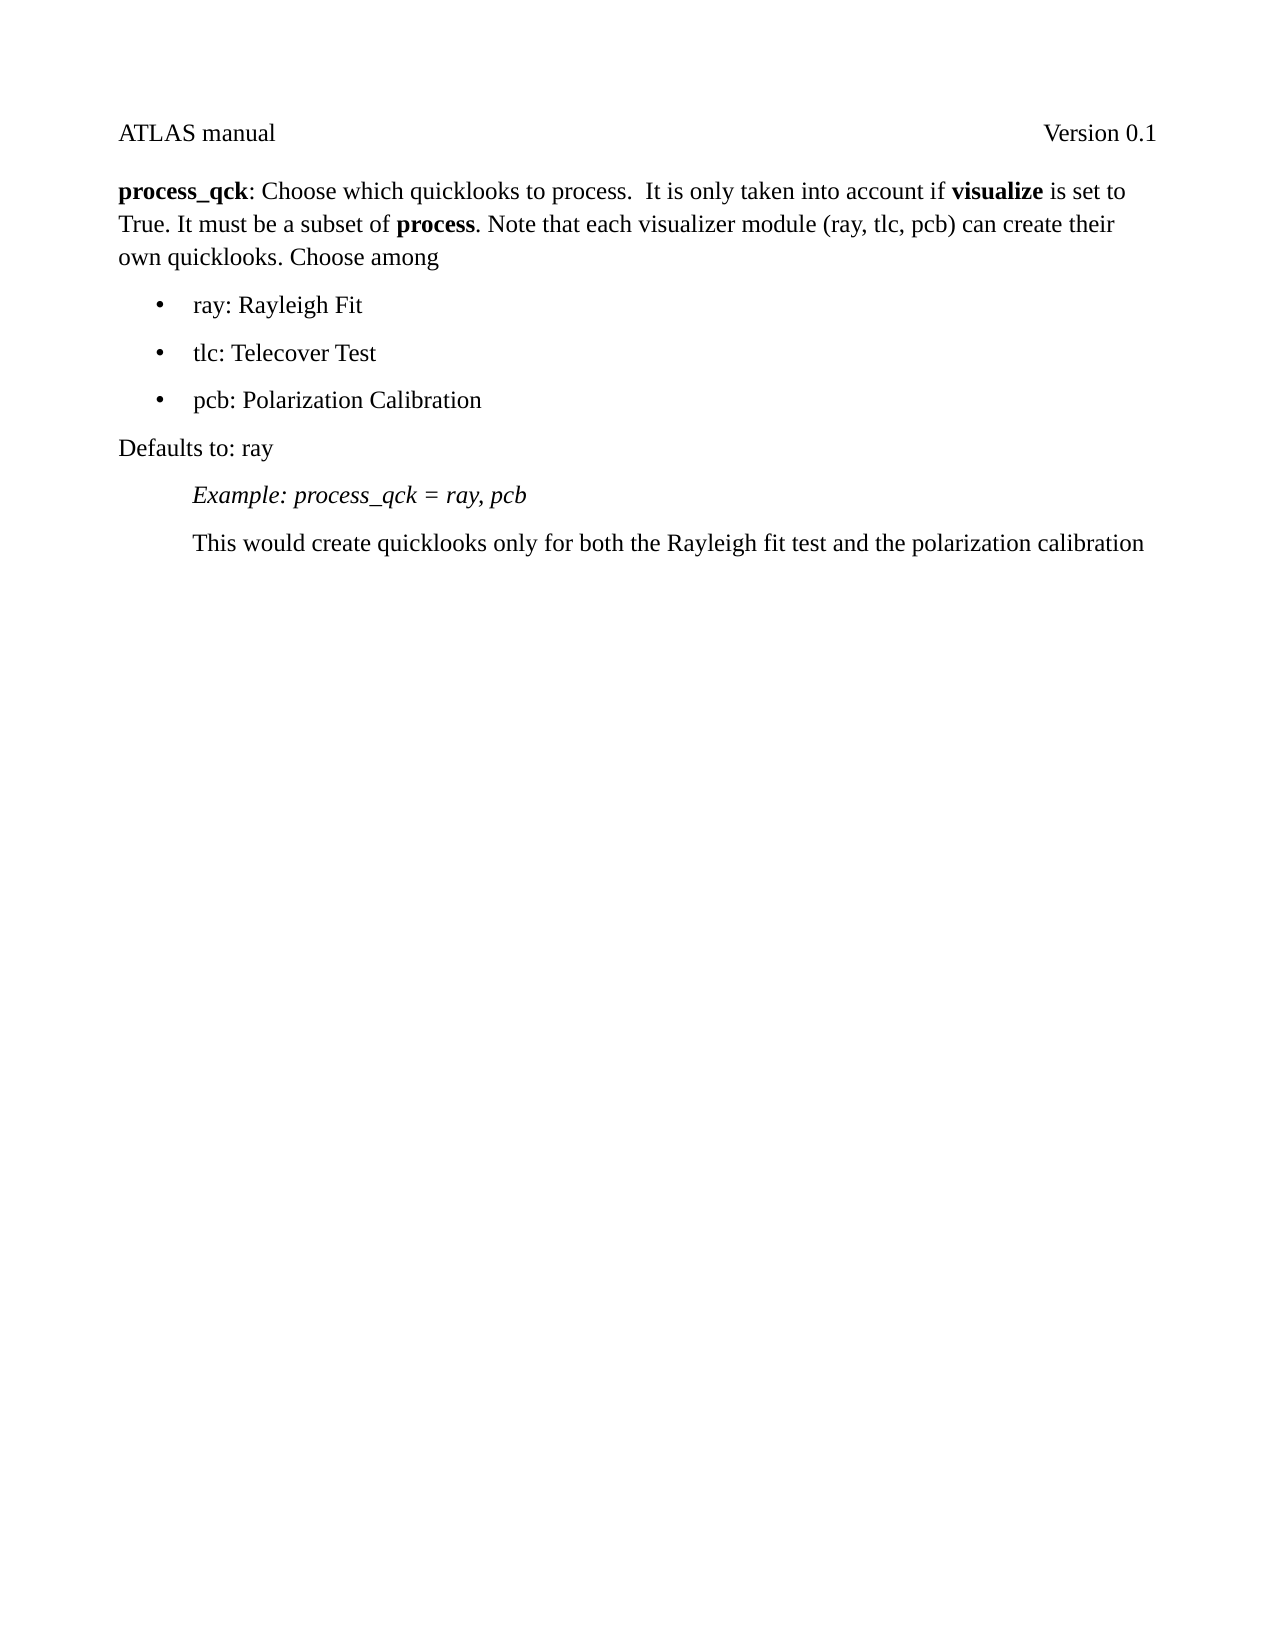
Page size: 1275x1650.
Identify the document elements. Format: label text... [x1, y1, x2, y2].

text process_qck: Choose which quicklooks to process. It is only taken into account if visualize is set to True. It must be a subset of process. Note that each visualizer module (ray, tlc, pcb) can create their own quicklooks. Choose among [118, 176, 1157, 271]
list ray: Rayleigh Fit [156, 290, 1157, 319]
list tlc: Telecover Test [156, 338, 1157, 366]
text Defaults to: ray [118, 433, 1157, 462]
text This would create quicklooks only for both the Rayleigh fit test and the polarization calibration [118, 528, 1157, 557]
text Example: process_qck = ray, pcb [118, 480, 1157, 509]
list pcb: Polarization Calibration [156, 385, 1157, 414]
